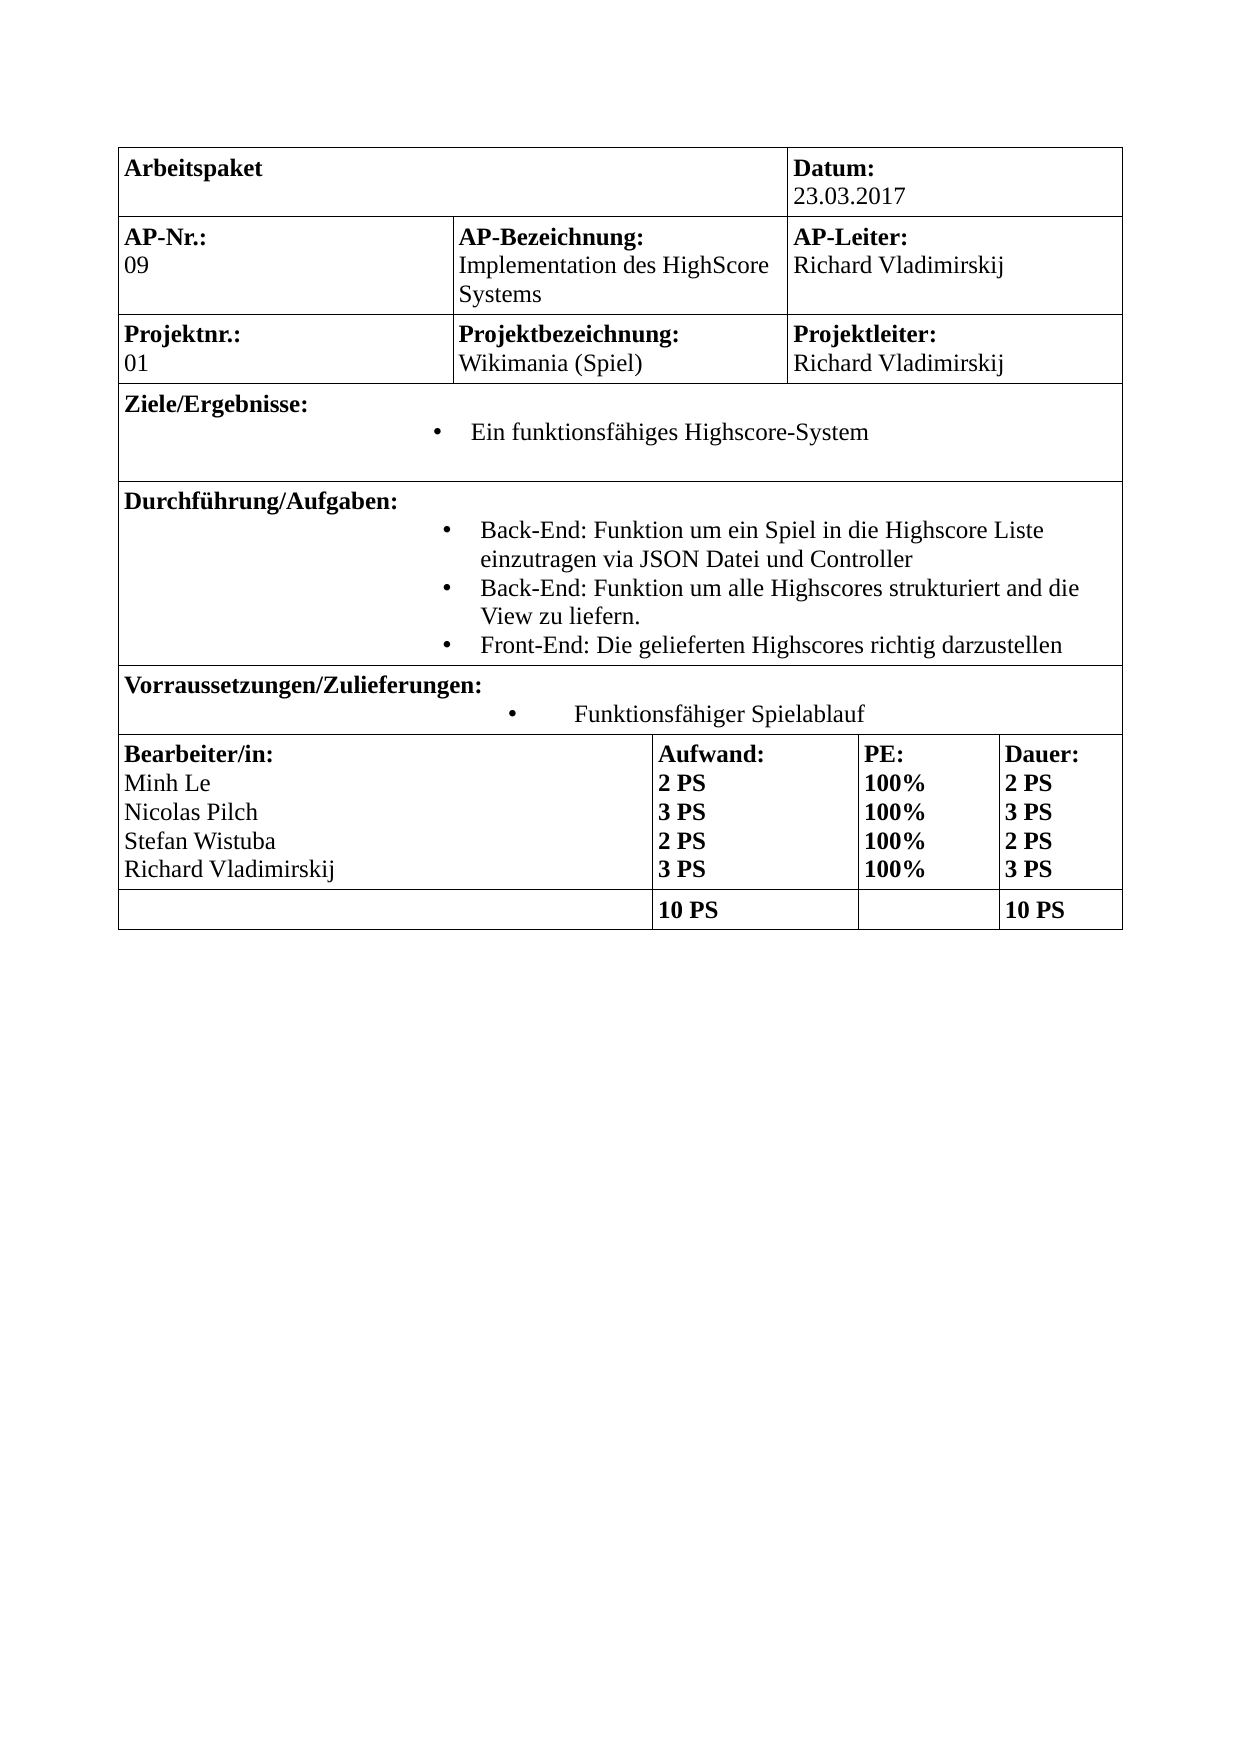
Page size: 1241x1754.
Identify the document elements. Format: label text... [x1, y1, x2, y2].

table_cell AP-Nr.: 09 [119, 217, 453, 314]
table_cell Aufwand: 2 PS 3 PS 2 PS 3 PS [653, 735, 858, 889]
table_cell 10 PS [653, 890, 858, 929]
table_cell 10 PS [1000, 890, 1122, 929]
table_cell Dauer: 2 PS 3 PS 2 PS 3 PS [1000, 735, 1122, 889]
table_cell AP-Leiter: Richard Vladimirskij [788, 217, 1122, 314]
table_cell [119, 890, 652, 929]
table_header Arbeitspaket [119, 148, 787, 216]
table_cell Projektnr.: 01 [119, 315, 453, 383]
table_cell Projektbezeichnung: Wikimania (Spiel) [454, 315, 787, 383]
table_cell PE: 100% 100% 100% 100% [859, 735, 999, 889]
table_header Datum: 23.03.2017 [788, 148, 1122, 216]
table_cell Bearbeiter/in: Minh Le Nicolas Pilch Stefan Wistuba Richard Vladimirskij [119, 735, 652, 889]
table_cell AP-Bezeichnung: Implementation des HighScore Systems [454, 217, 787, 314]
table_cell Ziele/Ergebnisse: Ein funktionsfähiges Highscore-System [119, 384, 1122, 481]
table_cell Vorraussetzungen/Zulieferungen: Funktionsfähiger Spielablauf [119, 666, 1122, 734]
table_cell Projektleiter: Richard Vladimirskij [788, 315, 1122, 383]
table_cell [859, 890, 999, 929]
table_cell Durchführung/Aufgaben: Back-End: Funktion um ein Spiel in die Highscore Liste einzutragen via JSON Datei und Controller Back-End: Funktion um alle Highscores strukturiert and die View zu liefern. Front-End: Die gelieferten Highscores richtig darzustellen [119, 482, 1122, 665]
